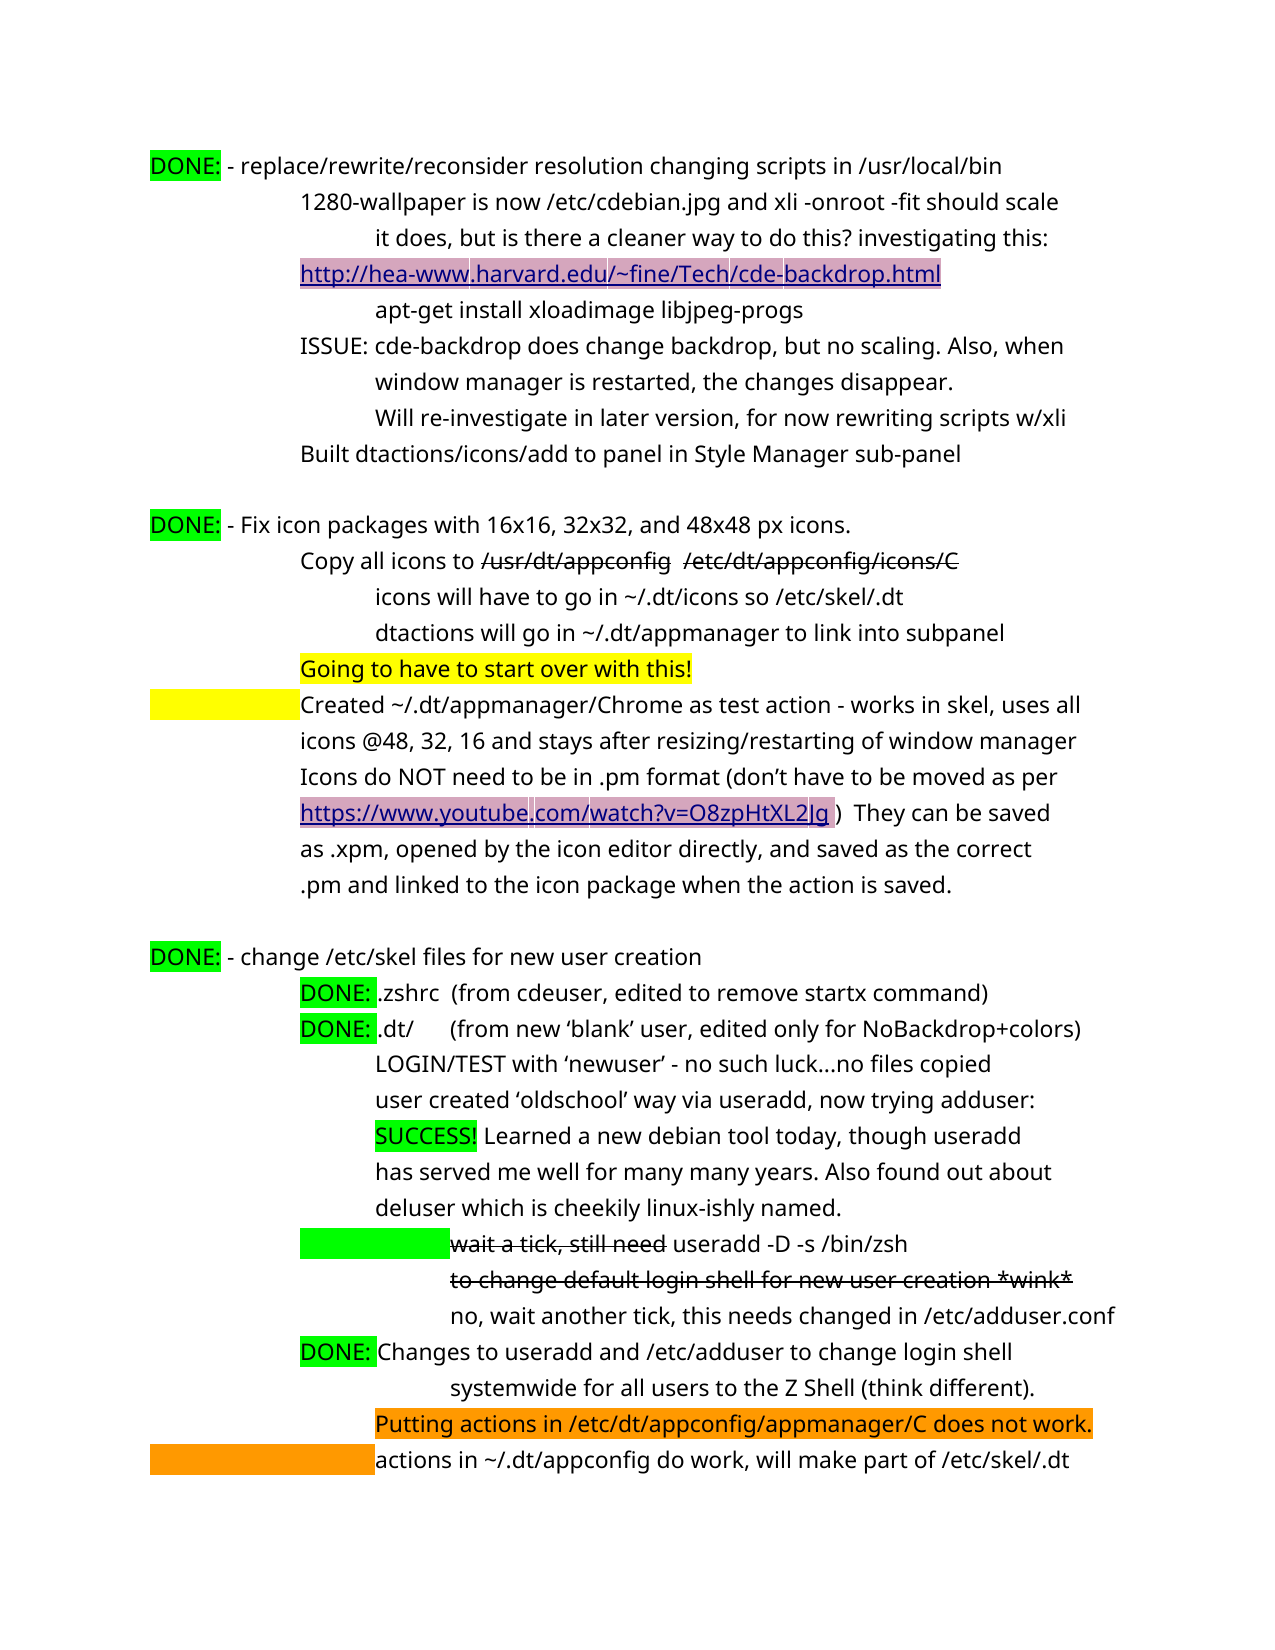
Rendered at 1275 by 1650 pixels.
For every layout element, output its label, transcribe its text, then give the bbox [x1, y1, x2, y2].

text Copy all icons to /usr/dt/appconfig /etc/dt/appconfig/icons/C [225, 545, 1125, 577]
text SUCCESS! Learned a new debian tool today, though useradd [150, 1120, 1125, 1152]
text LOGIN/TEST with ‘newuser’ - no such luck...no files copied [150, 1048, 1125, 1080]
text it does, but is there a cleaner way to do this? investigating this: [225, 222, 1125, 253]
text apt-get install xloadimage libjpeg-progs [225, 294, 1125, 325]
text DONE: Changes to useradd and /etc/adduser to change login shell [300, 1336, 1125, 1367]
text has served me well for many many years. Also found out about [150, 1156, 1125, 1187]
text Created ~/.dt/appmanager/Chrome as test action - works in skel, uses all [150, 689, 1125, 720]
text 1280-wallpaper is now /etc/cdebian.jpg and xli -onroot -fit should scale [225, 186, 1125, 217]
text window manager is restarted, the changes disappear. [225, 366, 1125, 397]
text DONE: - replace/rewrite/reconsider resolution changing scripts in /usr/local/bin [150, 150, 1125, 181]
text Going to have to start over with this! [150, 653, 1125, 684]
text no, wait another tick, this needs changed in /etc/adduser.conf [450, 1300, 1125, 1331]
text Built dtactions/icons/add to panel in Style Manager sub-panel [225, 437, 1125, 469]
text DONE: .dt/ (from new ‘blank’ user, edited only for NoBackdrop+colors) [150, 1012, 1125, 1044]
text .pm and linked to the icon package when the action is saved. [150, 869, 1125, 900]
text DONE: - change /etc/skel files for new user creation [150, 941, 1125, 972]
text actions in ~/.dt/appconfig do work, will make part of /etc/skel/.dt [150, 1444, 1125, 1475]
text http://hea-www.harvard.edu/~fine/Tech/cde-backdrop.html [225, 258, 1125, 289]
text wait a tick, still need useradd -D -s /bin/zsh [150, 1228, 1125, 1259]
text user created ‘oldschool’ way via useradd, now trying adduser: [150, 1084, 1125, 1116]
text DONE: .zshrc (from cdeuser, edited to remove startx command) [150, 977, 1125, 1008]
text icons @48, 32, 16 and stays after resizing/restarting of window manager [150, 725, 1125, 756]
text as .xpm, opened by the icon editor directly, and saved as the correct [150, 833, 1125, 864]
text https://www.youtube.com/watch?v=O8zpHtXL2Jg ) They can be saved [150, 797, 1125, 828]
text to change default login shell for new user creation *wink* [450, 1264, 1125, 1295]
text Putting actions in /etc/dt/appconfig/appmanager/C does not work. [150, 1408, 1125, 1439]
text Icons do NOT need to be in .pm format (don’t have to be moved as per [150, 761, 1125, 792]
text systemwide for all users to the Z Shell (think different). [150, 1372, 1125, 1403]
text icons will have to go in ~/.dt/icons so /etc/skel/.dt [225, 581, 1125, 612]
text ISSUE: cde-backdrop does change backdrop, but no scaling. Also, when [225, 330, 1125, 361]
text dtactions will go in ~/.dt/appmanager to link into subpanel [225, 617, 1125, 648]
text DONE: - Fix icon packages with 16x16, 32x32, and 48x48 px icons. [150, 509, 1125, 541]
text Will re-investigate in later version, for now rewriting scripts w/xli [225, 402, 1125, 433]
text deluser which is cheekily linux-ishly named. [150, 1192, 1125, 1223]
